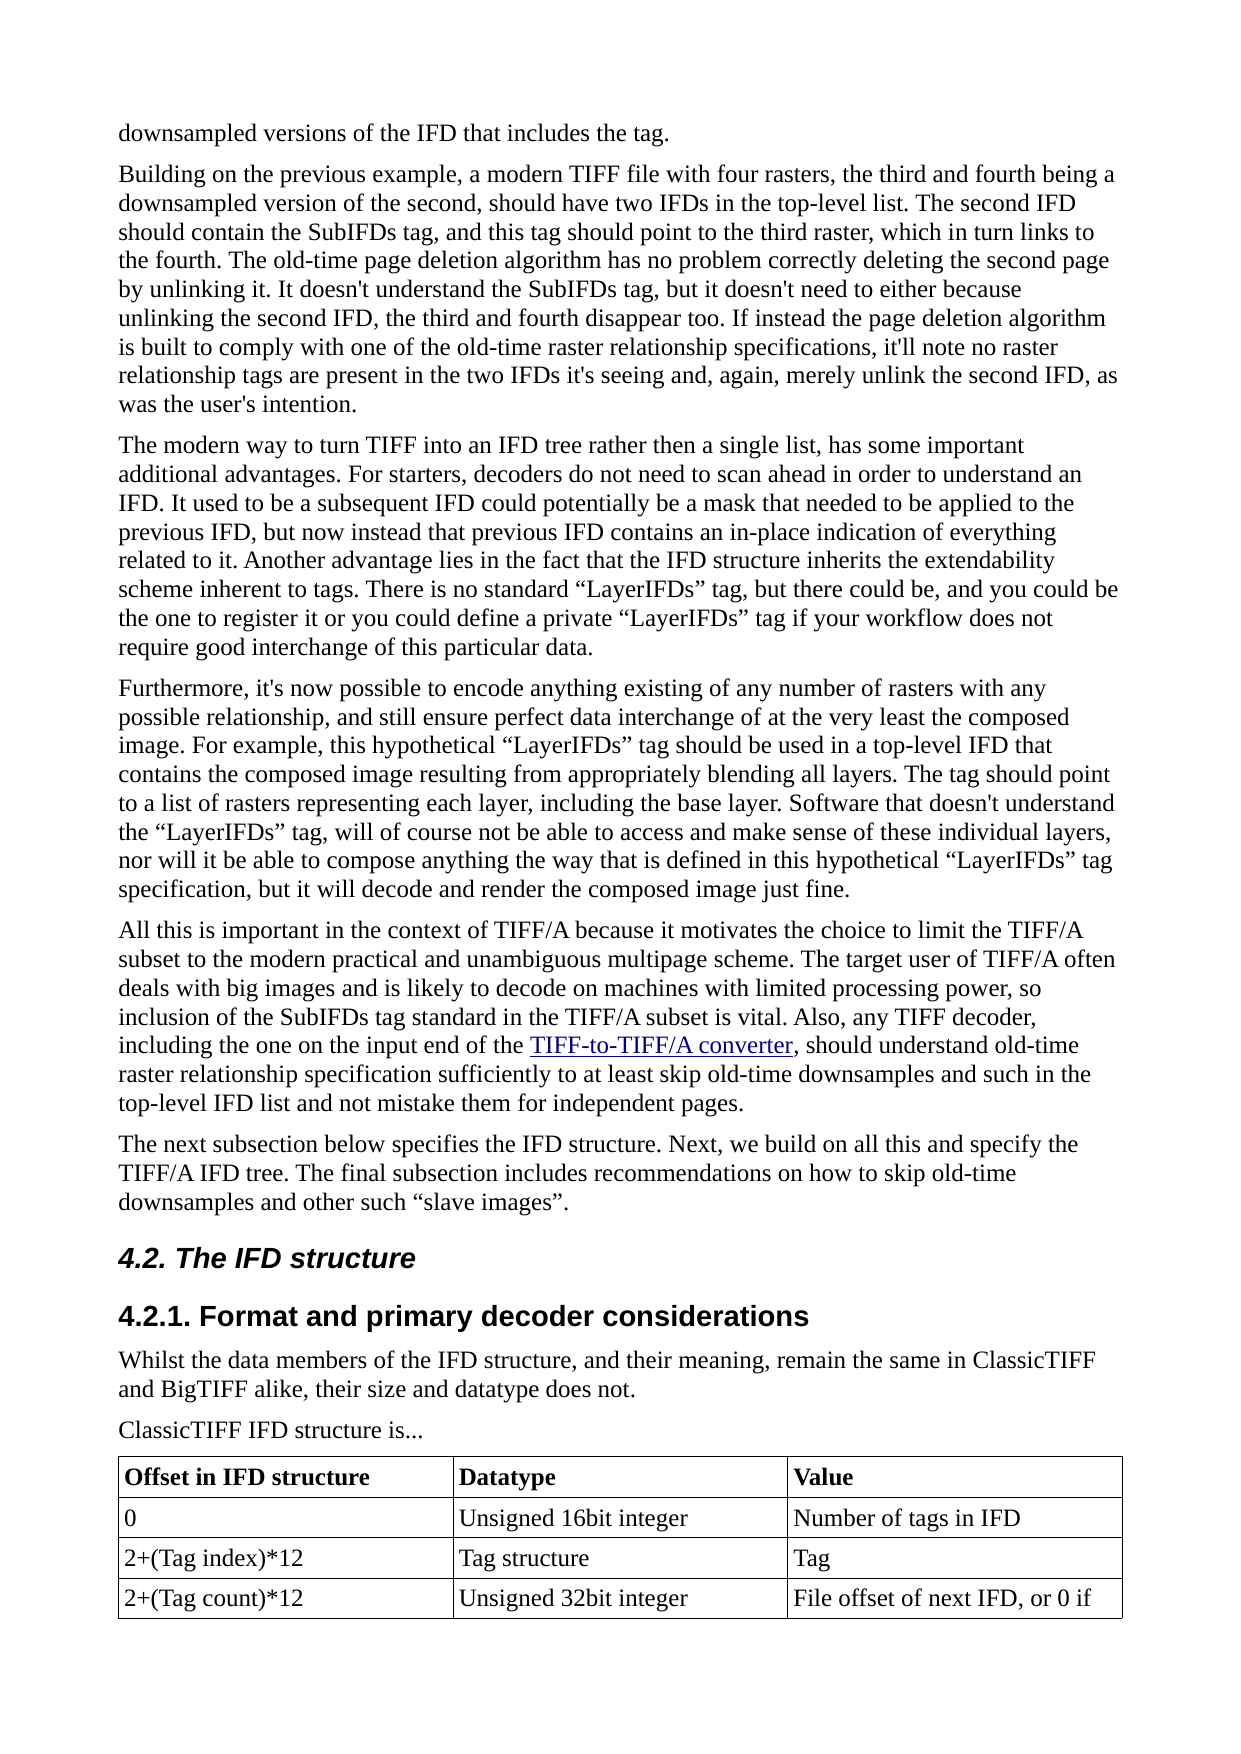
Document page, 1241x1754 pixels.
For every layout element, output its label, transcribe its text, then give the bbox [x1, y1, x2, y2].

table_cell Number of tags in IFD [788, 1498, 1122, 1537]
table_cell Tag [788, 1538, 1122, 1577]
table_cell Unsigned 32bit integer [454, 1579, 787, 1618]
table_cell 2+(Tag count)*12 [119, 1579, 453, 1618]
table_cell 2+(Tag index)*12 [119, 1538, 453, 1577]
text downsampled versions of the IFD that includes the tag. [118, 118, 1122, 147]
text Whilst the data members of the IFD structure, and their meaning, remain the same in ClassicTIFF and BigTIFF alike, their size and datatype does not. [118, 1345, 1122, 1403]
text Building on the previous example, a modern TIFF file with four rasters, the third and fourth being a downsampled version of the second, should have two IFDs in the top-level list. The second IFD should contain the SubIFDs tag, and this tag should point to the third raster, which in turn links to the fourth. The old-time page deletion algorithm has no problem correctly deleting the second page by unlinking it. It doesn't understand the SubIFDs tag, but it doesn't need to either because unlinking the second IFD, the third and fourth disappear too. If instead the page deletion algorithm is built to comply with one of the old-time raster relationship specifications, it'll note no raster relationship tags are present in the two IFDs it's seeing and, again, merely unlink the second IFD, as was the user's intention. [118, 159, 1122, 418]
table_header Datatype [454, 1457, 787, 1497]
text Furthermore, it's now possible to encode anything existing of any number of rasters with any possible relationship, and still ensure perfect data interchange of at the very least the composed image. For example, this hypothetical “LayerIFDs” tag should be used in a top-level IFD that contains the composed image resulting from appropriately blending all layers. The tag should point to a list of rasters representing each layer, including the base layer. Software that doesn't understand the “LayerIFDs” tag, will of course not be able to access and make sense of these individual layers, nor will it be able to compose anything the way that is defined in this hypothetical “LayerIFDs” tag specification, but it will decode and render the composed image just fine. [118, 673, 1122, 903]
table_cell Unsigned 16bit integer [454, 1498, 787, 1537]
table_cell 0 [119, 1498, 453, 1537]
table_header Offset in IFD structure [119, 1457, 453, 1497]
subtitle 4.2. The IFD structure [118, 1241, 1122, 1274]
text The next subsection below specifies the IFD structure. Next, we build on all this and specify the TIFF/A IFD tree. The final subsection includes recommendations on how to skip old-time downsamples and other such “slave images”. [118, 1129, 1122, 1216]
text All this is important in the context of TIFF/A because it motivates the choice to limit the TIFF/A subset to the modern practical and unambiguous multipage scheme. The target user of TIFF/A often deals with big images and is likely to decode on machines with limited processing power, so inclusion of the SubIFDs tag standard in the TIFF/A subset is vital. Also, any TIFF decoder, including the one on the input end of the TIFF-to-TIFF/A converter, should understand old-time raster relationship specification sufficiently to at least skip old-time downsamples and such in the top-level IFD list and not mistake them for independent pages. [118, 916, 1122, 1117]
text The modern way to turn TIFF into an IFD tree rather then a single list, has some important additional advantages. For starters, decoders do not need to scan ahead in order to understand an IFD. It used to be a subsequent IFD could potentially be a mask that needed to be applied to the previous IFD, but now instead that previous IFD contains an in-place indication of everything related to it. Another advantage lies in the fact that the IFD structure inherits the extendability scheme inherent to tags. There is no standard “LayerIFDs” tag, but there could be, and you could be the one to register it or you could define a private “LayerIFDs” tag if your workflow does not require good interchange of this particular data. [118, 431, 1122, 661]
table_cell File offset of next IFD, or 0 if [788, 1579, 1122, 1618]
subtitle 4.2.1. Format and primary decoder considerations [118, 1299, 1122, 1333]
table_cell Tag structure [454, 1538, 787, 1577]
text ClassicTIFF IFD structure is... [118, 1415, 1122, 1444]
table_header Value [788, 1457, 1122, 1497]
